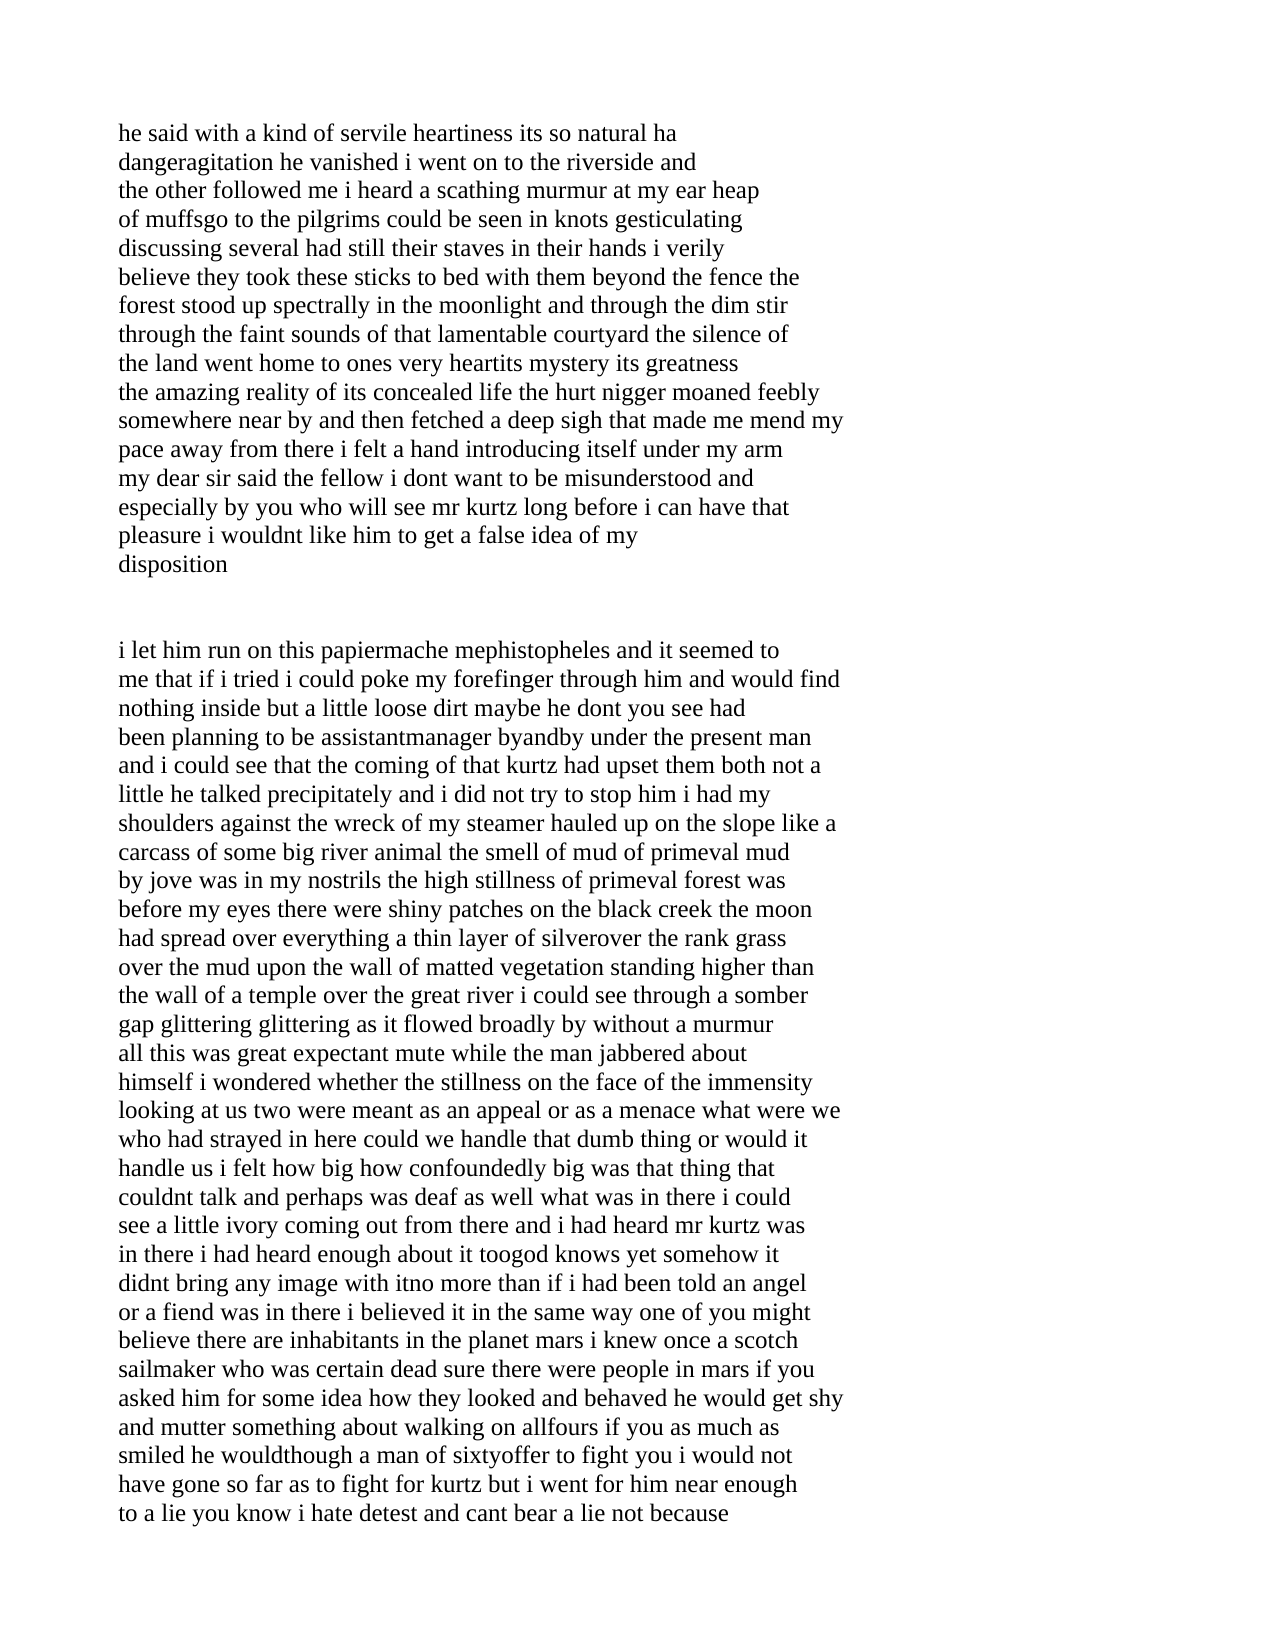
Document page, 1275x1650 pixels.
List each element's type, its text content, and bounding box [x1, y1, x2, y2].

text looking at us two were meant as an appeal or as a menace what were we [118, 1096, 1157, 1124]
text didnt bring any image with itno more than if i had been told an angel [118, 1268, 1157, 1297]
text the other followed me i heard a scathing murmur at my ear heap [118, 176, 1157, 204]
text pace away from there i felt a hand introducing itself under my arm [118, 434, 1157, 463]
text smiled he wouldthough a man of sixtyoffer to fight you i would not [118, 1441, 1157, 1469]
text by jove was in my nostrils the high stillness of primeval forest was [118, 866, 1157, 894]
text and i could see that the coming of that kurtz had upset them both not a [118, 751, 1157, 779]
text handle us i felt how big how confoundedly big was that thing that [118, 1153, 1157, 1182]
text been planning to be assistantmanager byandby under the present man [118, 722, 1157, 751]
text little he talked precipitately and i did not try to stop him i had my [118, 779, 1157, 808]
text forest stood up spectrally in the moonlight and through the dim stir [118, 291, 1157, 319]
text pleasure i wouldnt like him to get a false idea of my [118, 521, 1157, 549]
text had spread over everything a thin layer of silverover the rank grass [118, 923, 1157, 952]
text who had strayed in here could we handle that dumb thing or would it [118, 1124, 1157, 1153]
text he said with a kind of servile heartiness its so natural ha [118, 118, 1157, 147]
text the land went home to ones very heartits mystery its greatness [118, 348, 1157, 377]
text disposition [118, 549, 1157, 578]
text believe there are inhabitants in the planet mars i knew once a scotch [118, 1326, 1157, 1354]
text himself i wondered whether the stillness on the face of the immensity [118, 1067, 1157, 1096]
text discussing several had still their staves in their hands i verily [118, 233, 1157, 262]
text or a fiend was in there i believed it in the same way one of you might [118, 1297, 1157, 1326]
text and mutter something about walking on allfours if you as much as [118, 1412, 1157, 1441]
text nothing inside but a little loose dirt maybe he dont you see had [118, 693, 1157, 722]
text my dear sir said the fellow i dont want to be misunderstood and [118, 463, 1157, 492]
text of muffsgo to the pilgrims could be seen in knots gesticulating [118, 204, 1157, 233]
text couldnt talk and perhaps was deaf as well what was in there i could [118, 1182, 1157, 1211]
text all this was great expectant mute while the man jabbered about [118, 1038, 1157, 1067]
text see a little ivory coming out from there and i had heard mr kurtz was [118, 1211, 1157, 1239]
text before my eyes there were shiny patches on the black creek the moon [118, 894, 1157, 923]
text i let him run on this papiermache mephistopheles and it seemed to [118, 636, 1157, 664]
text in there i had heard enough about it toogod knows yet somehow it [118, 1239, 1157, 1268]
text the wall of a temple over the great river i could see through a somber [118, 981, 1157, 1009]
text dangeragitation he vanished i went on to the riverside and [118, 147, 1157, 176]
text especially by you who will see mr kurtz long before i can have that [118, 492, 1157, 521]
text carcass of some big river animal the smell of mud of primeval mud [118, 837, 1157, 866]
text to a lie you know i hate detest and cant bear a lie not because [118, 1498, 1157, 1527]
text over the mud upon the wall of matted vegetation standing higher than [118, 952, 1157, 981]
text have gone so far as to fight for kurtz but i went for him near enough [118, 1469, 1157, 1498]
text through the faint sounds of that lamentable courtyard the silence of [118, 319, 1157, 348]
text gap glittering glittering as it flowed broadly by without a murmur [118, 1009, 1157, 1038]
text sailmaker who was certain dead sure there were people in mars if you [118, 1354, 1157, 1383]
text me that if i tried i could poke my forefinger through him and would find [118, 664, 1157, 693]
text asked him for some idea how they looked and behaved he would get shy [118, 1383, 1157, 1412]
text somewhere near by and then fetched a deep sigh that made me mend my [118, 406, 1157, 434]
text the amazing reality of its concealed life the hurt nigger moaned feebly [118, 377, 1157, 406]
text believe they took these sticks to bed with them beyond the fence the [118, 262, 1157, 291]
text shoulders against the wreck of my steamer hauled up on the slope like a [118, 808, 1157, 837]
